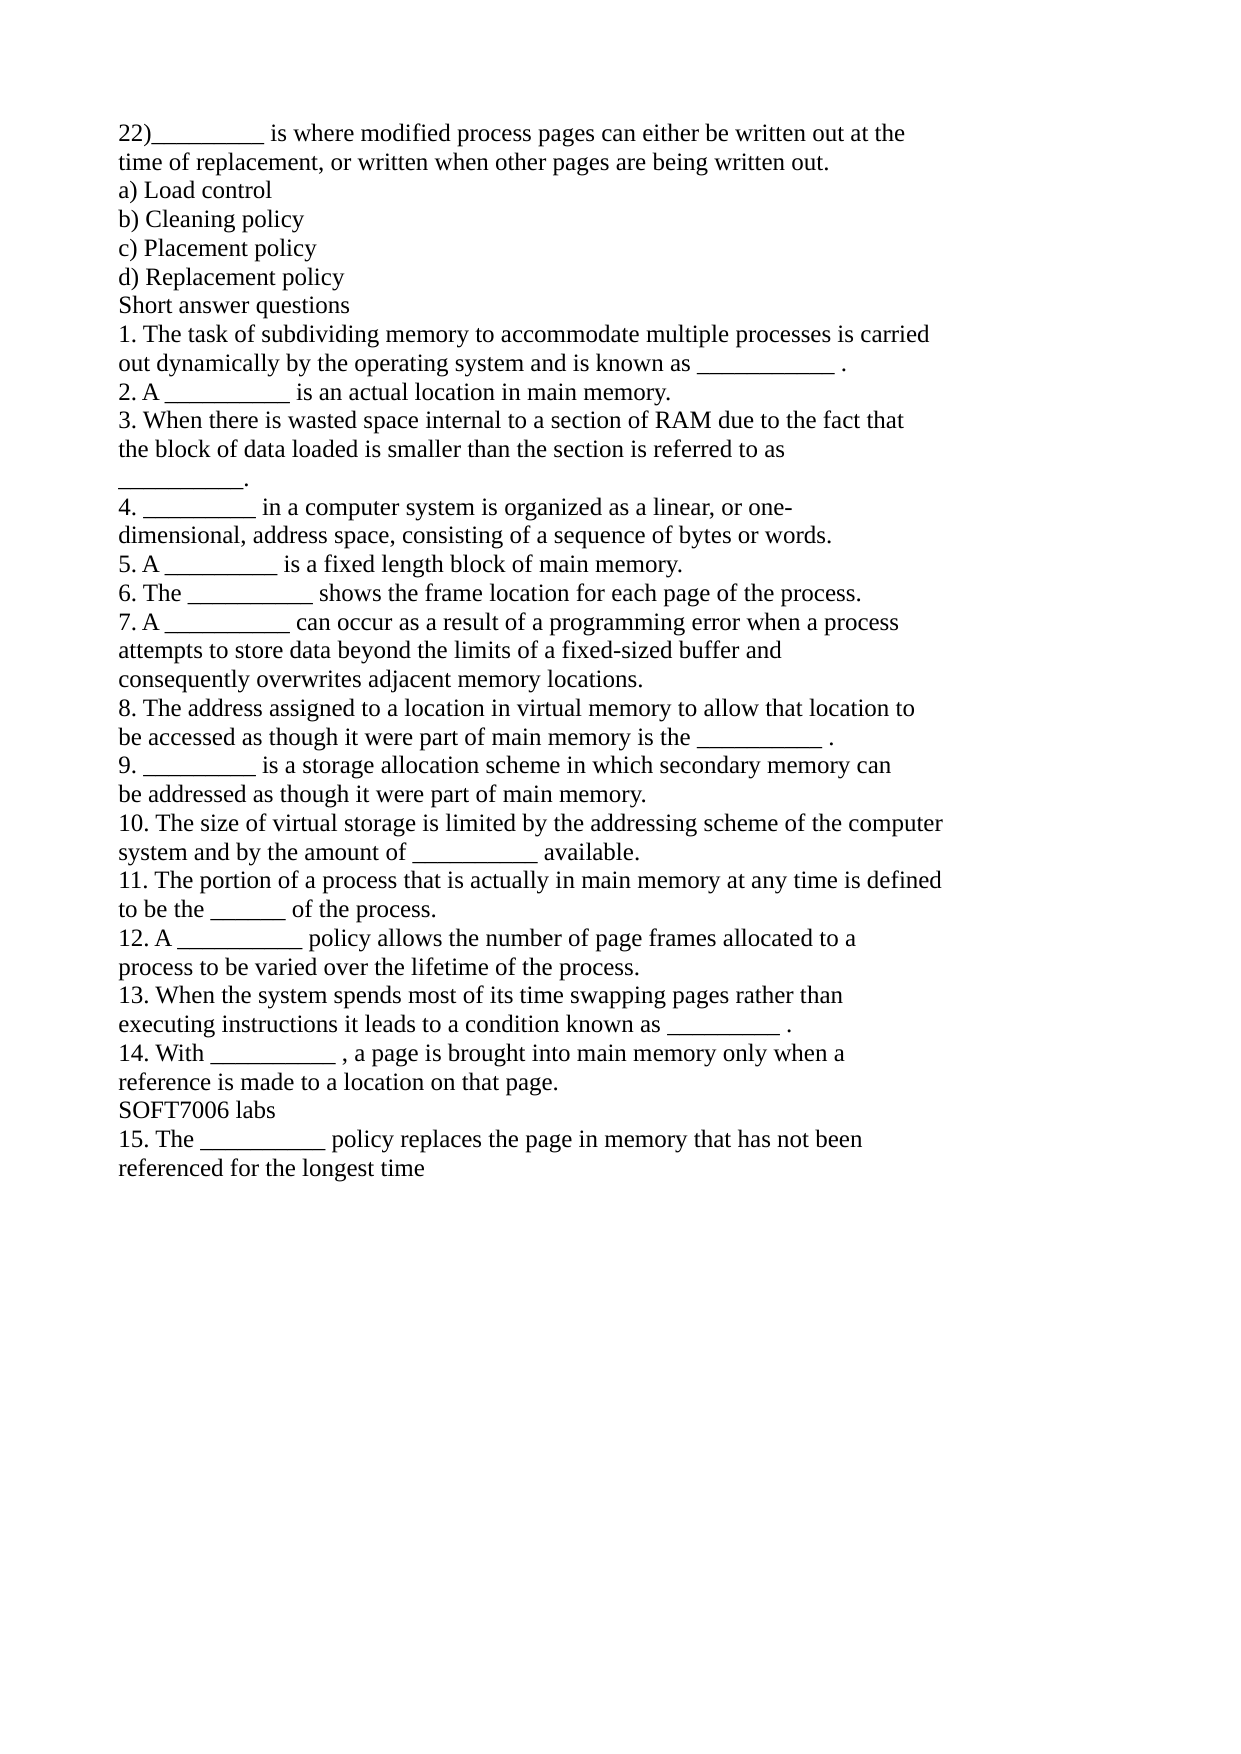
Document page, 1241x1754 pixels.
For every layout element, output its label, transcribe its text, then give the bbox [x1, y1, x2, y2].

text b) Cleaning policy [118, 204, 1122, 233]
text 8. The address assigned to a location in virtual memory to allow that location to [118, 693, 1122, 722]
text 14. With __________ , a page is brought into main memory only when a [118, 1038, 1122, 1067]
text a) Load control [118, 176, 1122, 204]
text be addressed as though it were part of main memory. [118, 779, 1122, 808]
text 11. The portion of a process that is actually in main memory at any time is defined [118, 866, 1122, 894]
text system and by the amount of __________ available. [118, 837, 1122, 866]
text reference is made to a location on that page. [118, 1067, 1122, 1096]
text be accessed as though it were part of main memory is the __________ . [118, 722, 1122, 751]
text 15. The __________ policy replaces the page in memory that has not been [118, 1124, 1122, 1153]
text 5. A _________ is a fixed length block of main memory. [118, 549, 1122, 578]
text 3. When there is wasted space internal to a section of RAM due to the fact that [118, 406, 1122, 434]
text referenced for the longest time [118, 1153, 1122, 1182]
text c) Placement policy [118, 233, 1122, 262]
text __________. [118, 463, 1122, 492]
text 7. A __________ can occur as a result of a programming error when a process [118, 607, 1122, 636]
text 6. The __________ shows the frame location for each page of the process. [118, 578, 1122, 607]
text 1. The task of subdividing memory to accommodate multiple processes is carried [118, 319, 1122, 348]
text executing instructions it leads to a condition known as _________ . [118, 1009, 1122, 1038]
text 22)_________ is where modified process pages can either be written out at the [118, 118, 1122, 147]
text to be the ______ of the process. [118, 894, 1122, 923]
text process to be varied over the lifetime of the process. [118, 952, 1122, 981]
text dimensional, address space, consisting of a sequence of bytes or words. [118, 521, 1122, 549]
text d) Replacement policy [118, 262, 1122, 291]
text the block of data loaded is smaller than the section is referred to as [118, 434, 1122, 463]
text 4. _________ in a computer system is organized as a linear, or one- [118, 492, 1122, 521]
text out dynamically by the operating system and is known as ___________ . [118, 348, 1122, 377]
text Short answer questions [118, 291, 1122, 319]
text SOFT7006 labs [118, 1096, 1122, 1124]
text time of replacement, or written when other pages are being written out. [118, 147, 1122, 176]
text consequently overwrites adjacent memory locations. [118, 664, 1122, 693]
text 12. A __________ policy allows the number of page frames allocated to a [118, 923, 1122, 952]
text 10. The size of virtual storage is limited by the addressing scheme of the computer [118, 808, 1122, 837]
text attempts to store data beyond the limits of a fixed-sized buffer and [118, 636, 1122, 664]
text 13. When the system spends most of its time swapping pages rather than [118, 981, 1122, 1009]
text 9. _________ is a storage allocation scheme in which secondary memory can [118, 751, 1122, 779]
text 2. A __________ is an actual location in main memory. [118, 377, 1122, 406]
